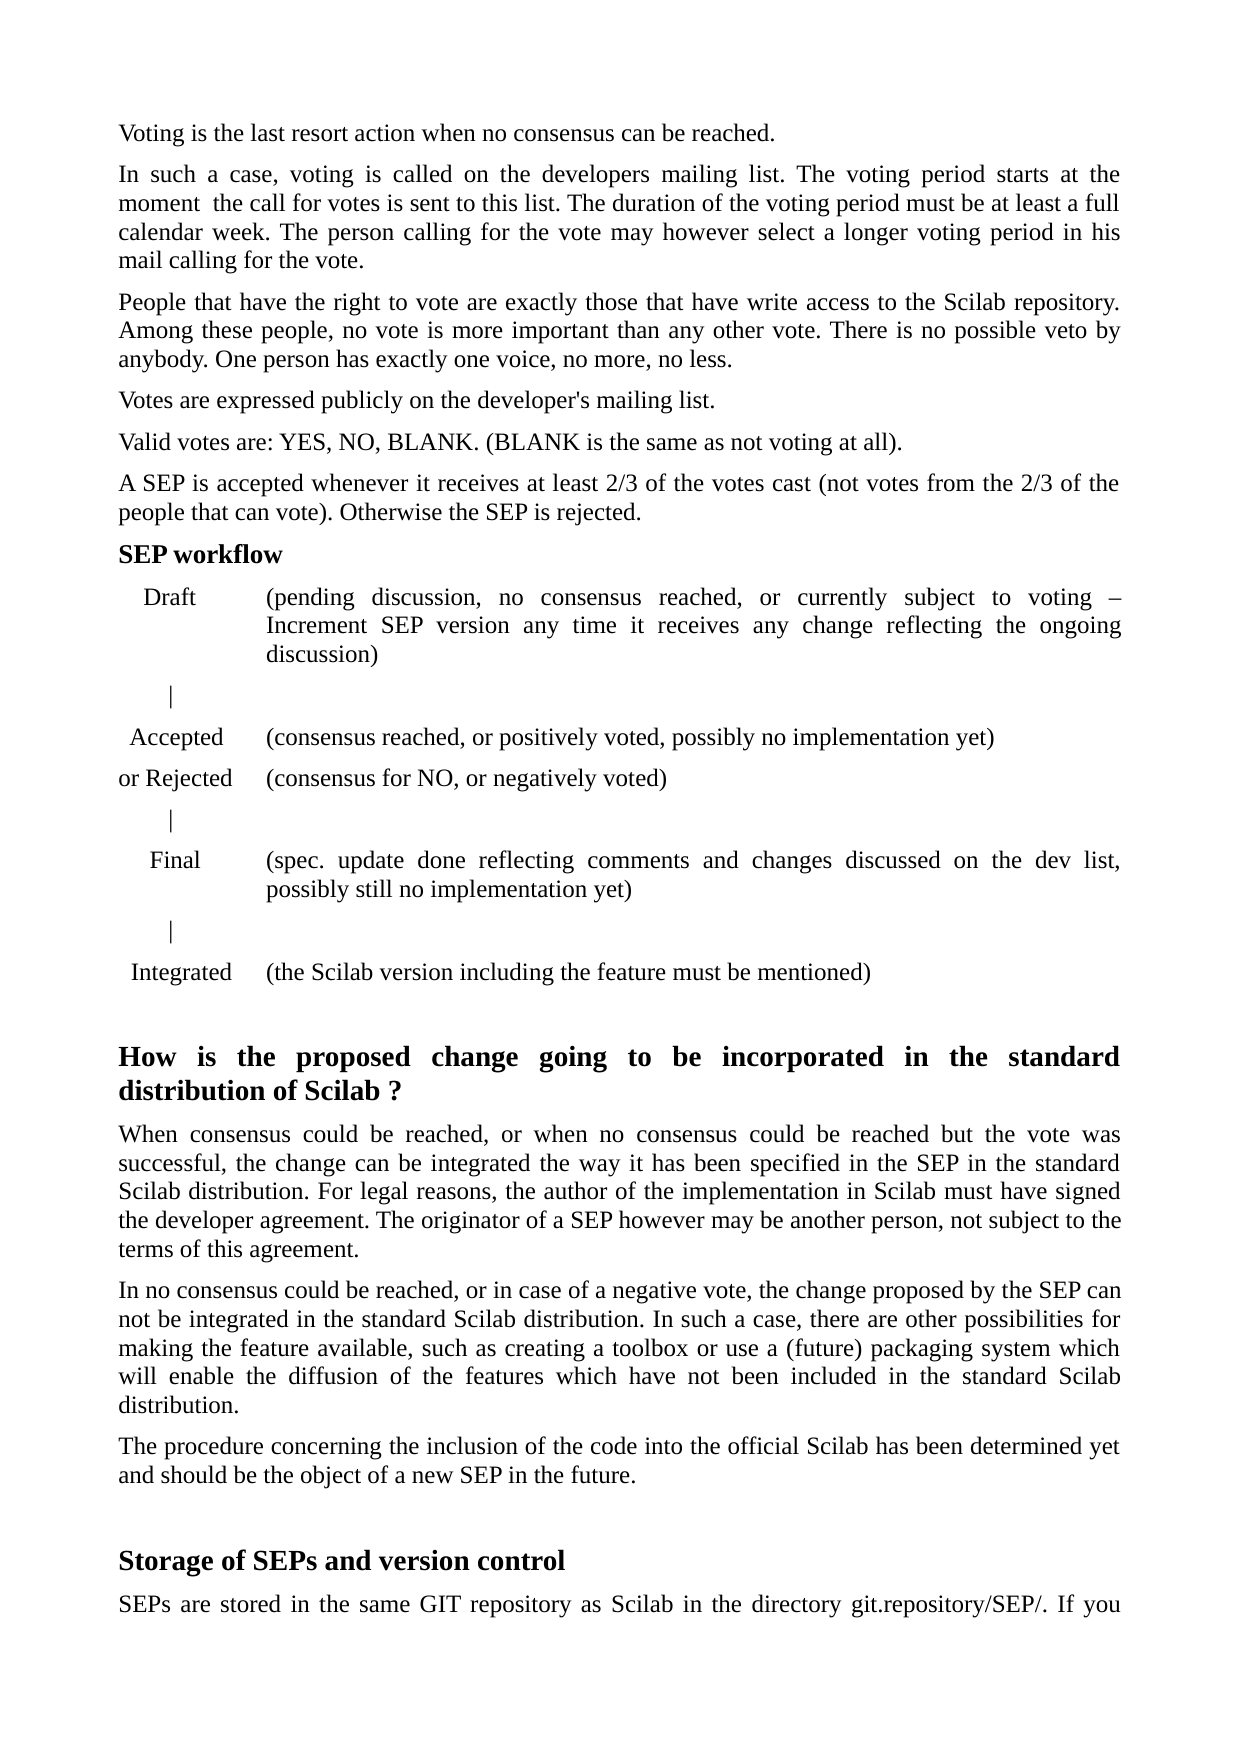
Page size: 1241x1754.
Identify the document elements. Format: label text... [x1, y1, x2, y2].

text People that have the right to vote are exactly those that have write access to the Scilab repository. Among these people, no vote is more important than any other vote. There is no possible veto by anybody. One person has exactly one voice, no more, no less. [118, 287, 1122, 373]
text Valid votes are: YES, NO, BLANK. (BLANK is the same as not voting at all). [118, 427, 1122, 456]
text In no consensus could be reached, or in case of a negative vote, the change proposed by the SEP can not be integrated in the standard Scilab distribution. In such a case, there are other possibilities for making the feature available, such as creating a toolbox or use a (future) packaging system which will enable the diffusion of the features which have not been included in the standard Scilab distribution. [118, 1275, 1122, 1419]
text | [118, 916, 1122, 944]
text Accepted (consensus reached, or positively voted, possibly no implementation yet) [118, 722, 1122, 751]
text How is the proposed change going to be incorporated in the standard distribution of Scilab ? [118, 1039, 1122, 1106]
text or Rejected (consensus for NO, or negatively voted) [118, 763, 1122, 792]
text Voting is the last resort action when no consensus can be reached. [118, 118, 1122, 147]
text Storage of SEPs and version control [118, 1543, 1122, 1576]
text SEP workflow [118, 538, 1122, 569]
text Integrated (the Scilab version including the feature must be mentioned) [118, 957, 1122, 986]
text | [118, 681, 1122, 709]
text SEPs are stored in the same GIT repository as Scilab in the directory git.repository/SEP/. If you [118, 1589, 1122, 1617]
text Draft (pending discussion, no consensus reached, or currently subject to voting – Increment SEP version any time it receives any change reflecting the ongoing discussion) [118, 582, 1122, 668]
text A SEP is accepted whenever it receives at least 2/3 of the votes cast (not votes from the 2/3 of the people that can vote). Otherwise the SEP is rejected. [118, 468, 1122, 526]
text In such a case, voting is called on the developers mailing list. The voting period starts at the moment the call for votes is sent to this list. The duration of the voting period must be at least a full calendar week. The person calling for the vote may however select a longer voting period in his mail calling for the vote. [118, 159, 1122, 274]
text Votes are expressed publicly on the developer's mailing list. [118, 386, 1122, 414]
text When consensus could be reached, or when no consensus could be reached but the vote was successful, the change can be integrated the way it has been specified in the SEP in the standard Scilab distribution. For legal reasons, the author of the implementation in Scilab must have signed the developer agreement. The originator of a SEP however may be another person, not subject to the terms of this agreement. [118, 1119, 1122, 1263]
text | [118, 804, 1122, 833]
text Final (spec. update done reflecting comments and changes discussed on the dev list, possibly still no implementation yet) [118, 846, 1122, 903]
text The procedure concerning the inclusion of the code into the official Scilab has been determined yet and should be the object of a new SEP in the future. [118, 1431, 1122, 1489]
